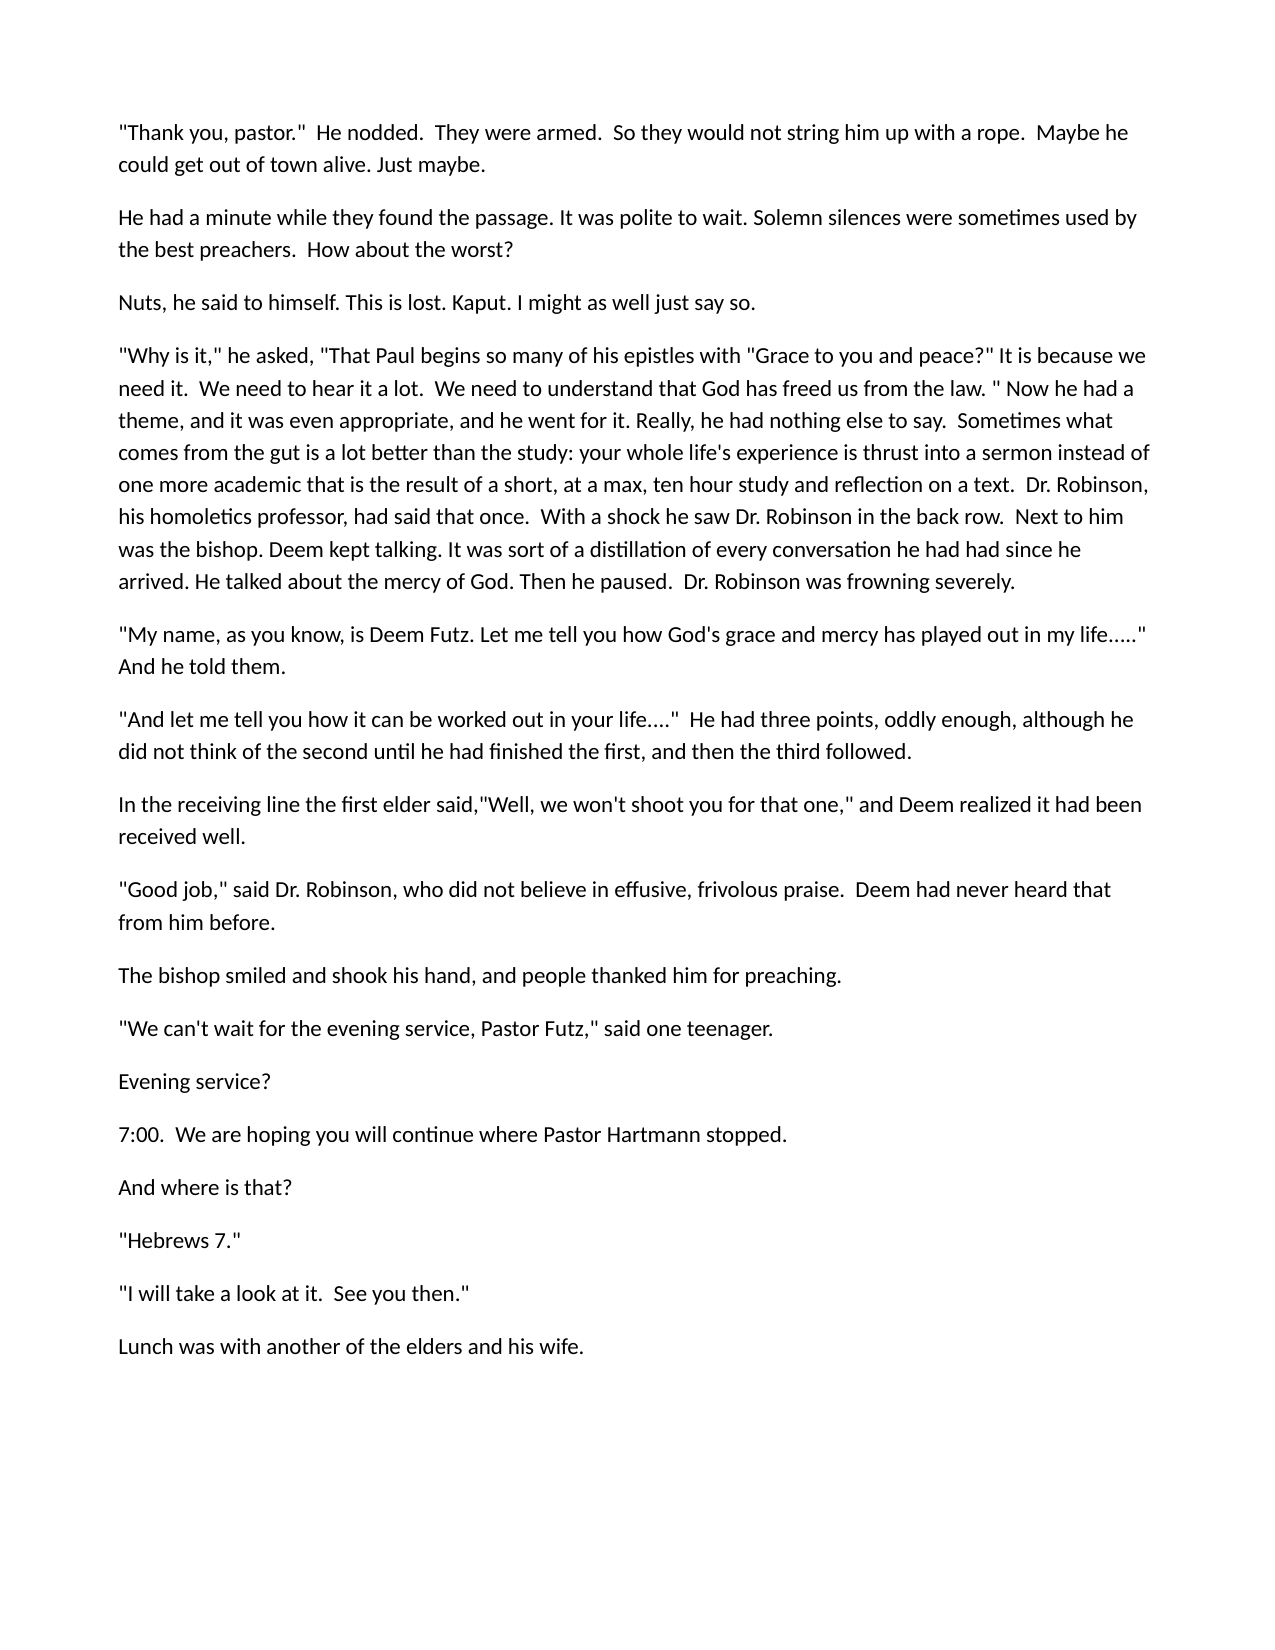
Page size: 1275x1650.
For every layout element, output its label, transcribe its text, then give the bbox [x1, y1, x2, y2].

text "I will take a look at it. See you then." [118, 1279, 1157, 1307]
text Evening service? [118, 1067, 1157, 1095]
text He had a minute while they found the passage. It was polite to wait. Solemn silences were sometimes used by the best preachers. How about the worst? [118, 203, 1157, 263]
text "Hebrews 7." [118, 1226, 1157, 1254]
text Nuts, he said to himself. This is lost. Kaput. I might as well just say so. [118, 288, 1157, 317]
text "Why is it," he asked, "That Paul begins so many of his epistles with "Grace to you and peace?" It is because we need it. We need to hear it a lot. We need to understand that God has freed us from the law. " Now he had a theme, and it was even appropriate, and he went for it. Really, he had nothing else to say. Sometimes what comes from the gut is a lot better than the study: your whole life's experience is thrust into a sermon instead of one more academic that is the result of a short, at a max, ten hour study and reflection on a text. Dr. Robinson, his homoletics professor, had said that once. With a shock he saw Dr. Robinson in the back row. Next to him was the bishop. Deem kept talking. It was sort of a distillation of every conversation he had had since he arrived. He talked about the mercy of God. Then he paused. Dr. Robinson was frowning severely. [118, 342, 1157, 595]
text 7:00. We are hoping you will continue where Pastor Hartmann stopped. [118, 1120, 1157, 1148]
text And where is that? [118, 1173, 1157, 1201]
text "My name, as you know, is Deem Futz. Let me tell you how God's grace and mercy has played out in my life....." And he told them. [118, 620, 1157, 680]
text "And let me tell you how it can be worked out in your life...." He had three points, oddly enough, although he did not think of the second until he had finished the first, and then the third followed. [118, 705, 1157, 765]
text In the receiving line the first elder said,"Well, we won't shoot you for that one," and Deem realized it had been received well. [118, 790, 1157, 851]
text The bishop smiled and shook his hand, and people thanked him for preaching. [118, 961, 1157, 989]
text "We can't wait for the evening service, Pastor Futz," said one teenager. [118, 1014, 1157, 1042]
text "Thank you, pastor." He nodded. They were armed. So they would not string him up with a rope. Maybe he could get out of town alive. Just maybe. [118, 118, 1157, 178]
text "Good job," said Dr. Robinson, who did not believe in effusive, frivolous praise. Deem had never heard that from him before. [118, 876, 1157, 936]
text Lunch was with another of the elders and his wife. [118, 1332, 1157, 1360]
